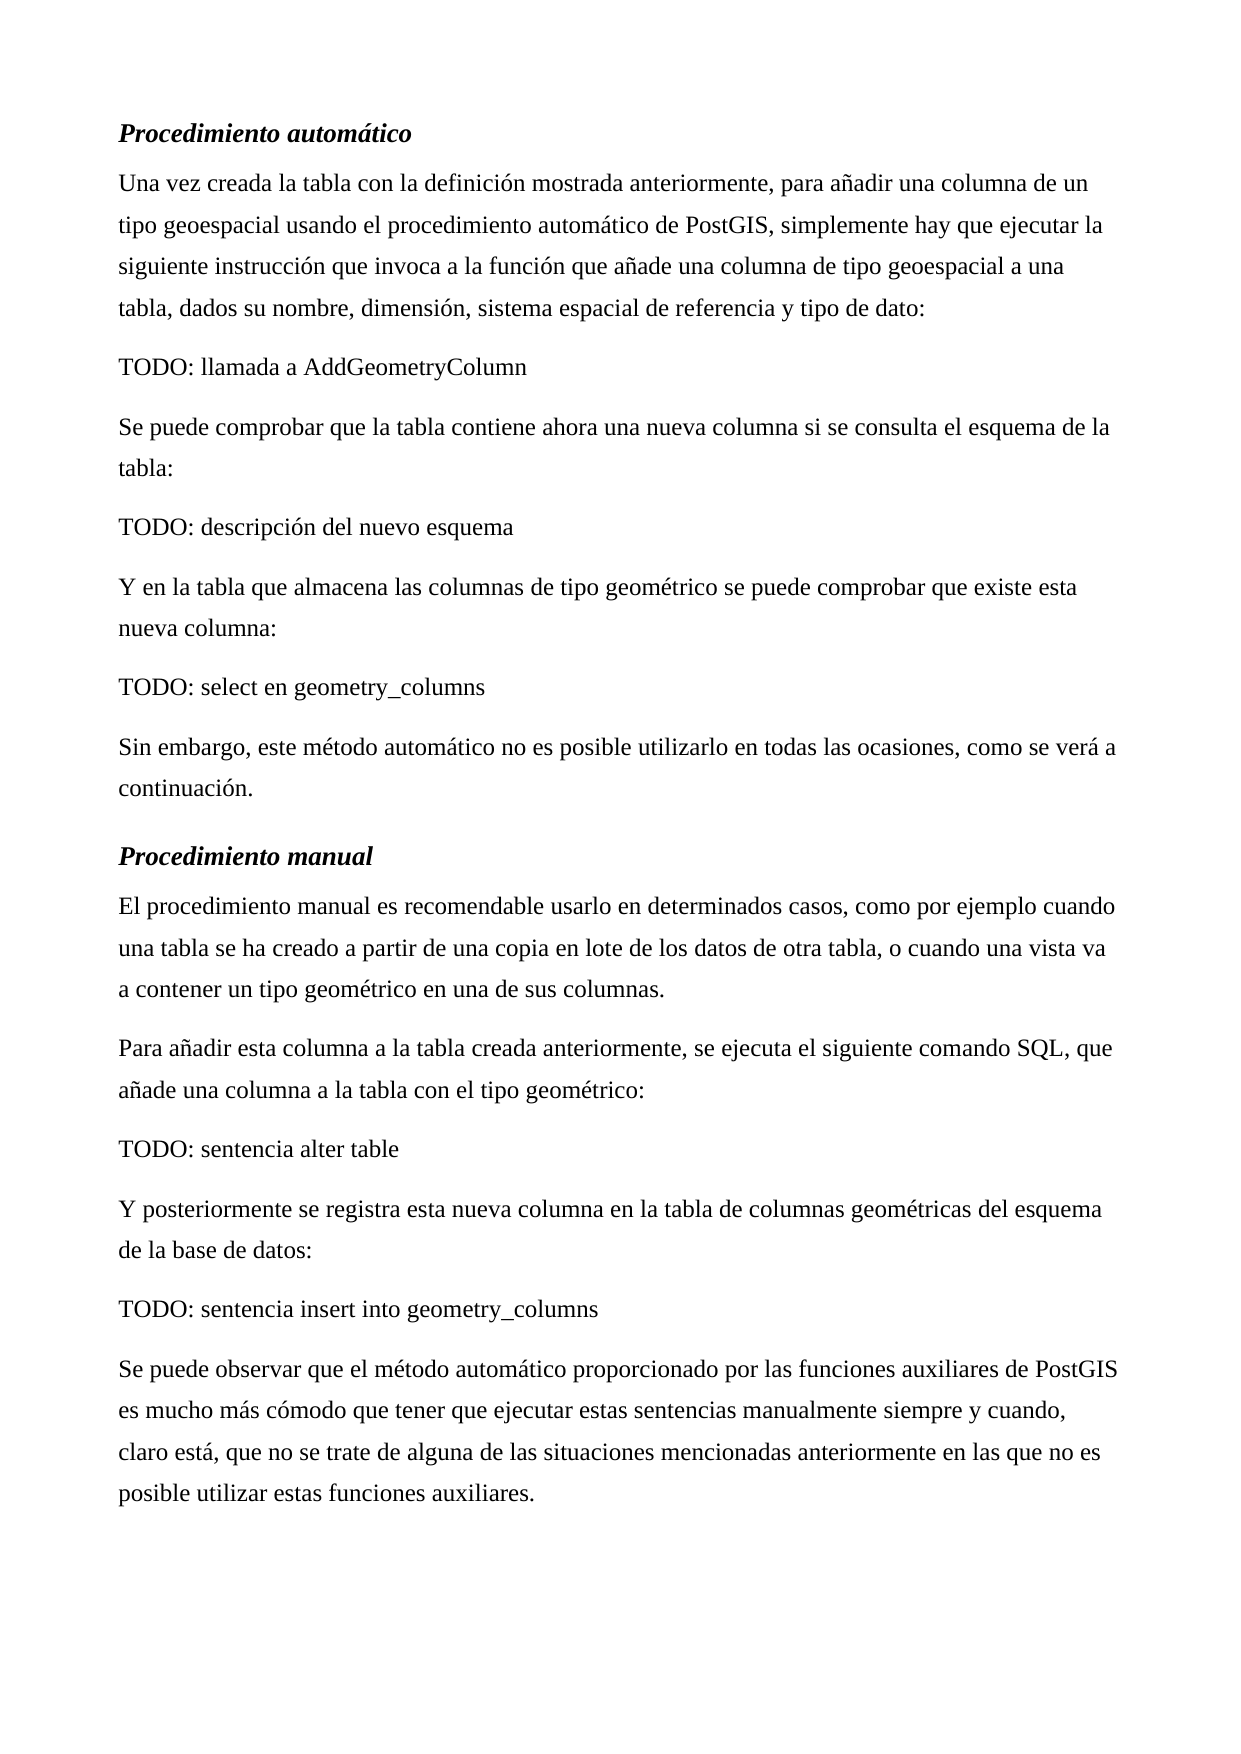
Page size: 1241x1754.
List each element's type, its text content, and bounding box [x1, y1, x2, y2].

text Se puede comprobar que la tabla contiene ahora una nueva columna si se consulta el esquema de la tabla: [118, 413, 1122, 482]
text Y posteriormente se registra esta nueva columna en la tabla de columnas geométricas del esquema de la base de datos: [118, 1195, 1122, 1264]
text Y en la tabla que almacena las columnas de tipo geométrico se puede comprobar que existe esta nueva columna: [118, 573, 1122, 642]
text El procedimiento manual es recomendable usarlo en determinados casos, como por ejemplo cuando una tabla se ha creado a partir de una copia en lote de los datos de otra tabla, o cuando una vista va a contener un tipo geométrico en una de sus columnas. [118, 892, 1122, 1003]
text Una vez creada la tabla con la definición mostrada anteriormente, para añadir una columna de un tipo geoespacial usando el procedimiento automático de PostGIS, simplemente hay que ejecutar la siguiente instrucción que invoca a la función que añade una columna de tipo geoespacial a una tabla, dados su nombre, dimensión, sistema espacial de referencia y tipo de dato: [118, 169, 1122, 322]
text TODO: descripción del nuevo esquema [118, 513, 1122, 541]
text TODO: sentencia alter table [118, 1135, 1122, 1163]
subtitle Procedimiento manual [118, 841, 1122, 871]
text TODO: select en geometry_columns [118, 673, 1122, 701]
subtitle Procedimiento automático [118, 118, 1122, 148]
text TODO: llamada a AddGeometryColumn [118, 353, 1122, 381]
text TODO: sentencia insert into geometry_columns [118, 1296, 1122, 1323]
text Sin embargo, este método automático no es posible utilizarlo en todas las ocasiones, como se verá a continuación. [118, 733, 1122, 802]
text Se puede observar que el método automático proporcionado por las funciones auxiliares de PostGIS es mucho más cómodo que tener que ejecutar estas sentencias manualmente siempre y cuando, claro está, que no se trate de alguna de las situaciones mencionadas anteriormente en las que no es posible utilizar estas funciones auxiliares. [118, 1355, 1122, 1507]
text Para añadir esta columna a la tabla creada anteriormente, se ejecuta el siguiente comando SQL, que añade una columna a la tabla con el tipo geométrico: [118, 1034, 1122, 1104]
